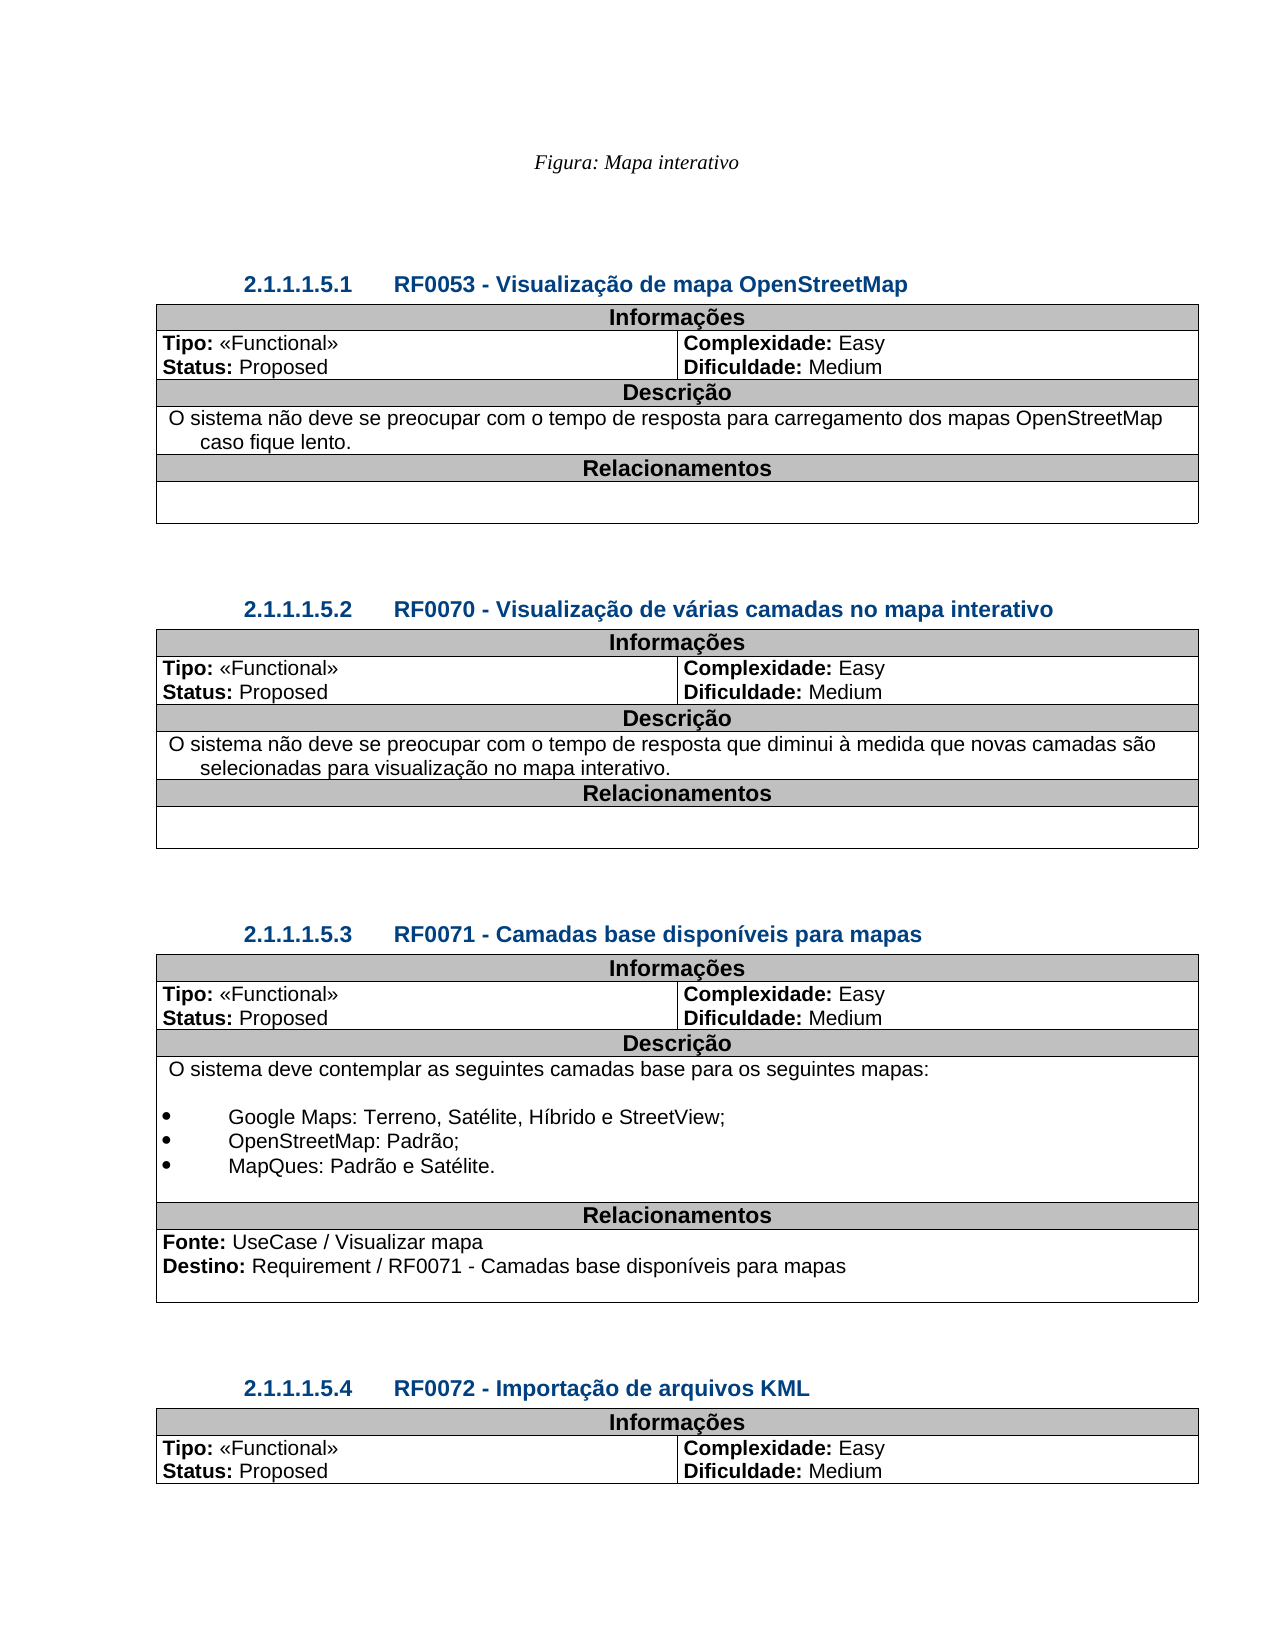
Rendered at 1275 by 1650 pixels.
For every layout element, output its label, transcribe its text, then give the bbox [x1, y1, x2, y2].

table_cell Complexidade: Easy Dificuldade: Medium [678, 1436, 1198, 1483]
list RF0071 - Camadas base disponíveis para mapas [244, 921, 1125, 948]
table_cell Descrição [157, 1030, 1198, 1056]
table_header Informações [157, 630, 1198, 656]
table_cell O sistema deve contemplar as seguintes camadas base para os seguintes mapas: Google Maps: Terreno, Satélite, Híbrido e StreetView; OpenStreetMap: Padrão; MapQues: Padrão e Satélite. [157, 1057, 1198, 1202]
text Figura: Mapa interativo [150, 150, 1125, 174]
table_cell O sistema não deve se preocupar com o tempo de resposta que diminui à medida que novas camadas são selecionadas para visualização no mapa interativo. [157, 732, 1198, 779]
table_cell [1192, 1230, 1198, 1302]
list RF0070 - Visualização de várias camadas no mapa interativo [244, 596, 1125, 622]
table_cell Tipo: «Functional» Status: Proposed [157, 657, 677, 704]
table_cell Tipo: «Functional» Status: Proposed [157, 982, 677, 1029]
table_cell [157, 482, 1198, 523]
table_cell Descrição [157, 380, 1198, 406]
table_cell Relacionamentos [157, 1203, 1198, 1229]
table_cell Relacionamentos [157, 780, 1198, 806]
list RF0053 - Visualização de mapa OpenStreetMap [244, 271, 1125, 297]
list RF0072 - Importação de arquivos KML [244, 1375, 1125, 1402]
table_cell O sistema não deve se preocupar com o tempo de resposta para carregamento dos mapas OpenStreetMap caso fique lento. [157, 407, 1198, 454]
table_cell Relacionamentos [157, 455, 1198, 481]
table_cell Descrição [157, 705, 1198, 731]
table_cell Tipo: «Functional» Status: Proposed [157, 1436, 677, 1483]
table_cell Complexidade: Easy Dificuldade: Medium [678, 331, 1198, 379]
table_header Fonte: UseCase / Visualizar mapa Destino: Requirement / RF0071 - Camadas base disponíveis para mapas [163, 1230, 1192, 1302]
table_header Informações [157, 1409, 1198, 1435]
table_header Informações [157, 305, 1198, 330]
table_header Informações [157, 955, 1198, 981]
table_cell [157, 1230, 163, 1302]
table_cell [157, 807, 1198, 848]
table_cell Complexidade: Easy Dificuldade: Medium [678, 657, 1198, 704]
table_cell Complexidade: Easy Dificuldade: Medium [678, 982, 1198, 1029]
table_cell Tipo: «Functional» Status: Proposed [157, 331, 677, 379]
